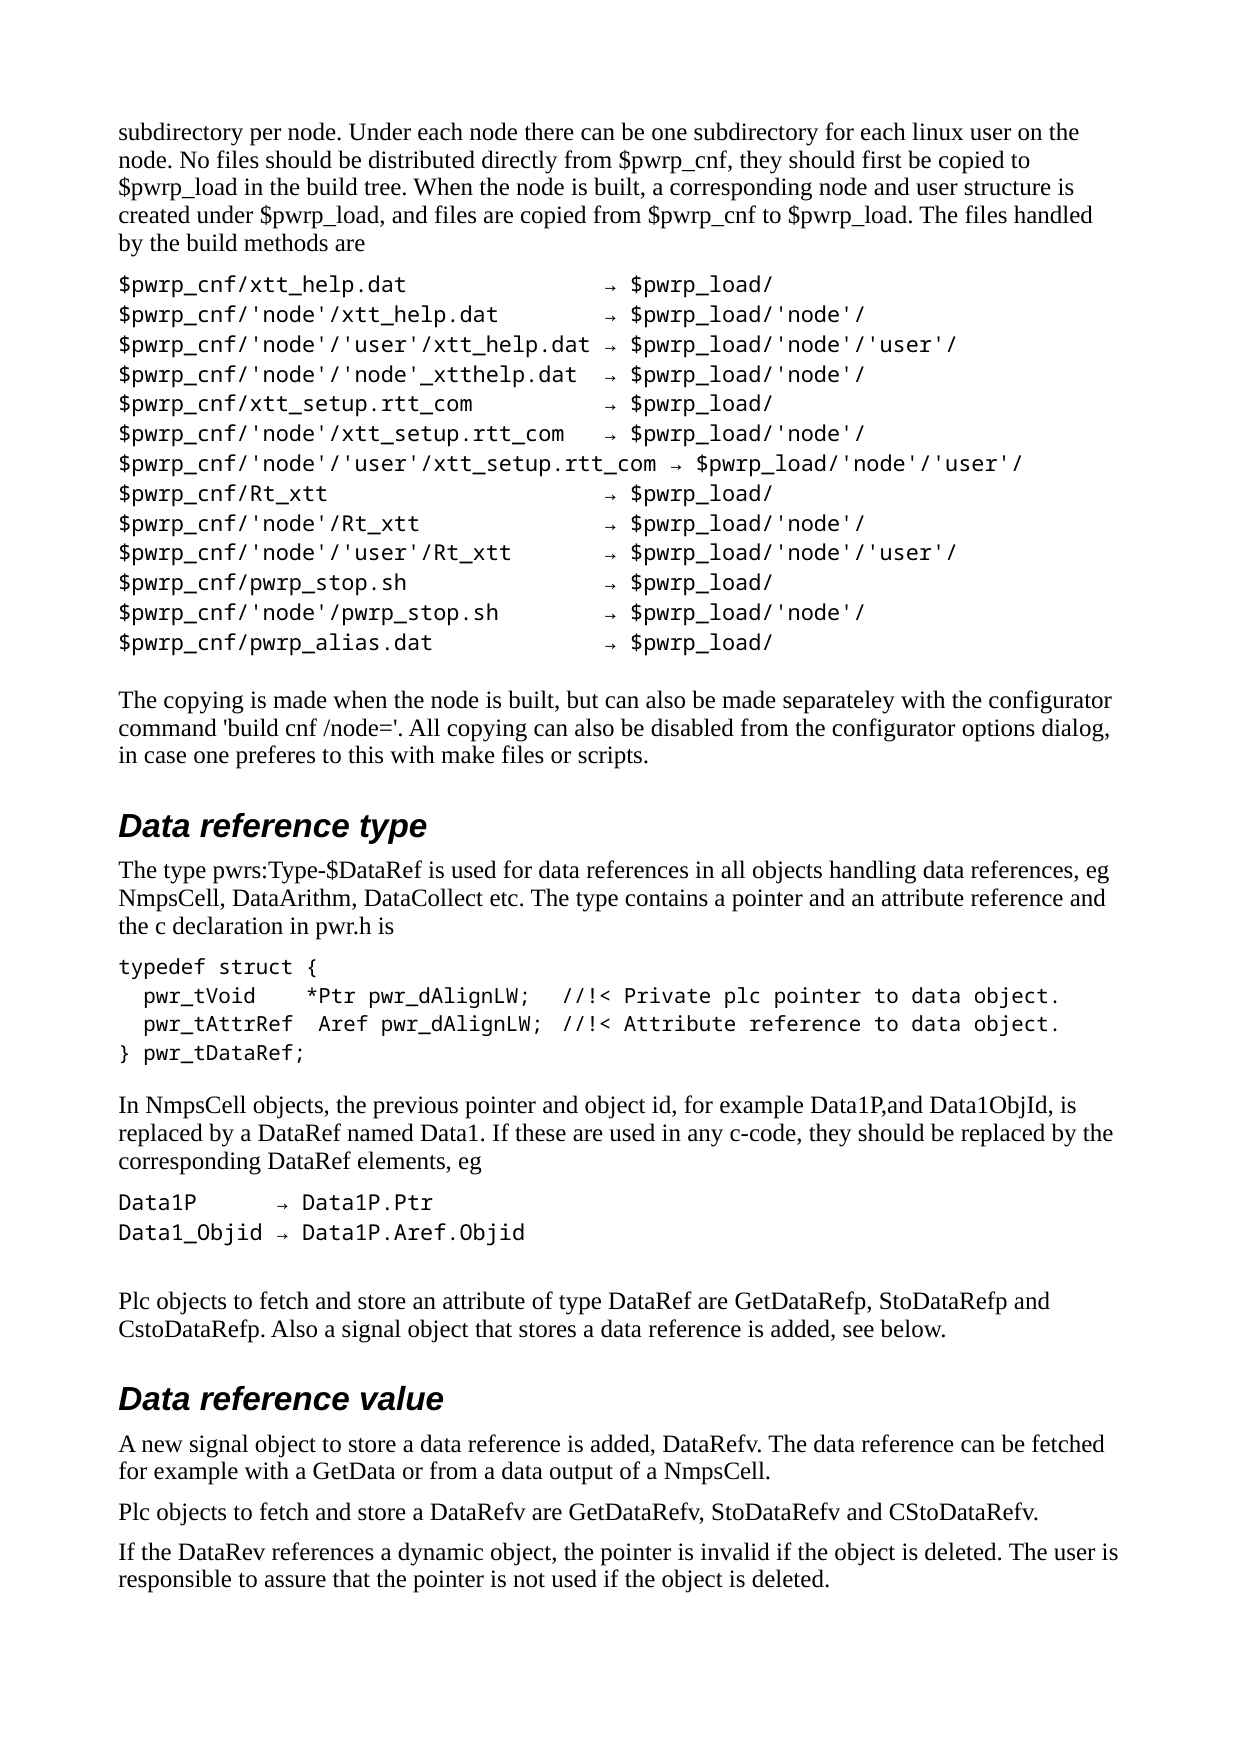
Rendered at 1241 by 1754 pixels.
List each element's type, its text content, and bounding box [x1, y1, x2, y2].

text The type pwrs:Type-$DataRef is used for data references in all objects handling data references, eg NmpsCell, DataArithm, DataCollect etc. The type contains a pointer and an attribute reference and the c declaration in pwr.h is [118, 857, 1122, 940]
subtitle Data reference value [118, 1380, 1122, 1417]
text $pwrp_cnf/'node'/pwrp_stop.sh → $pwrp_load/'node'/ [118, 597, 1122, 627]
text $pwrp_cnf/'node'/'user'/xtt_help.dat → $pwrp_load/'node'/'user'/ [118, 329, 1122, 358]
text Plc objects to fetch and store a DataRefv are GetDataRefv, StoDataRefv and CStoDataRefv. [118, 1498, 1122, 1525]
text Data1_Objid → Data1P.Aref.Objid [118, 1217, 1122, 1247]
text $pwrp_cnf/pwrp_alias.dat → $pwrp_load/ [118, 627, 1122, 656]
text typedef struct { [118, 952, 1122, 981]
text $pwrp_cnf/pwrp_stop.sh → $pwrp_load/ [118, 567, 1122, 597]
text The copying is made when the node is built, but can also be made separateley with the configurator command 'build cnf /node='. All copying can also be disabled from the configurator options dialog, in case one preferes to this with make files or scripts. [118, 686, 1122, 769]
text subdirectory per node. Under each node there can be one subdirectory for each linux user on the node. No files should be distributed directly from $pwrp_cnf, they should first be copied to $pwrp_load in the build tree. When the node is built, a corresponding node and user structure is created under $pwrp_load, and files are copied from $pwrp_cnf to $pwrp_load. The files handled by the build methods are [118, 118, 1122, 257]
text } pwr_tDataRef; [118, 1038, 1122, 1066]
text $pwrp_cnf/Rt_xtt → $pwrp_load/ [118, 478, 1122, 507]
text A new signal object to store a data reference is added, DataRefv. The data reference can be fetched for example with a GetData or from a data output of a NmpsCell. [118, 1430, 1122, 1485]
subtitle Data reference type [118, 807, 1122, 844]
text pwr_tVoid *Ptr pwr_dAlignLW; //!< Private plc pointer to data object. [118, 981, 1122, 1009]
text $pwrp_cnf/'node'/Rt_xtt → $pwrp_load/'node'/ [118, 507, 1122, 537]
text $pwrp_cnf/'node'/'user'/Rt_xtt → $pwrp_load/'node'/'user'/ [118, 537, 1122, 567]
text Data1P → Data1P.Ptr [118, 1187, 1122, 1217]
text $pwrp_cnf/'node'/'user'/xtt_setup.rtt_com → $pwrp_load/'node'/'user'/ [118, 448, 1122, 478]
text $pwrp_cnf/'node'/'node'_xtthelp.dat → $pwrp_load/'node'/ [118, 358, 1122, 388]
text $pwrp_cnf/xtt_setup.rtt_com → $pwrp_load/ [118, 388, 1122, 418]
text $pwrp_cnf/xtt_help.dat → $pwrp_load/ [118, 269, 1122, 299]
text If the DataRev references a dynamic object, the pointer is invalid if the object is deleted. The user is responsible to assure that the pointer is not used if the object is deleted. [118, 1538, 1122, 1593]
text $pwrp_cnf/'node'/xtt_setup.rtt_com → $pwrp_load/'node'/ [118, 418, 1122, 448]
text $pwrp_cnf/'node'/xtt_help.dat → $pwrp_load/'node'/ [118, 299, 1122, 329]
text In NmpsCell objects, the previous pointer and object id, for example Data1P,and Data1ObjId, is replaced by a DataRef named Data1. If these are used in any c-code, they should be replaced by the corresponding DataRef elements, eg [118, 1092, 1122, 1175]
text Plc objects to fetch and store an attribute of type DataRef are GetDataRefp, StoDataRefp and CstoDataRefp. Also a signal object that stores a data reference is added, see below. [118, 1287, 1122, 1342]
text pwr_tAttrRef Aref pwr_dAlignLW; //!< Attribute reference to data object. [118, 1009, 1122, 1038]
